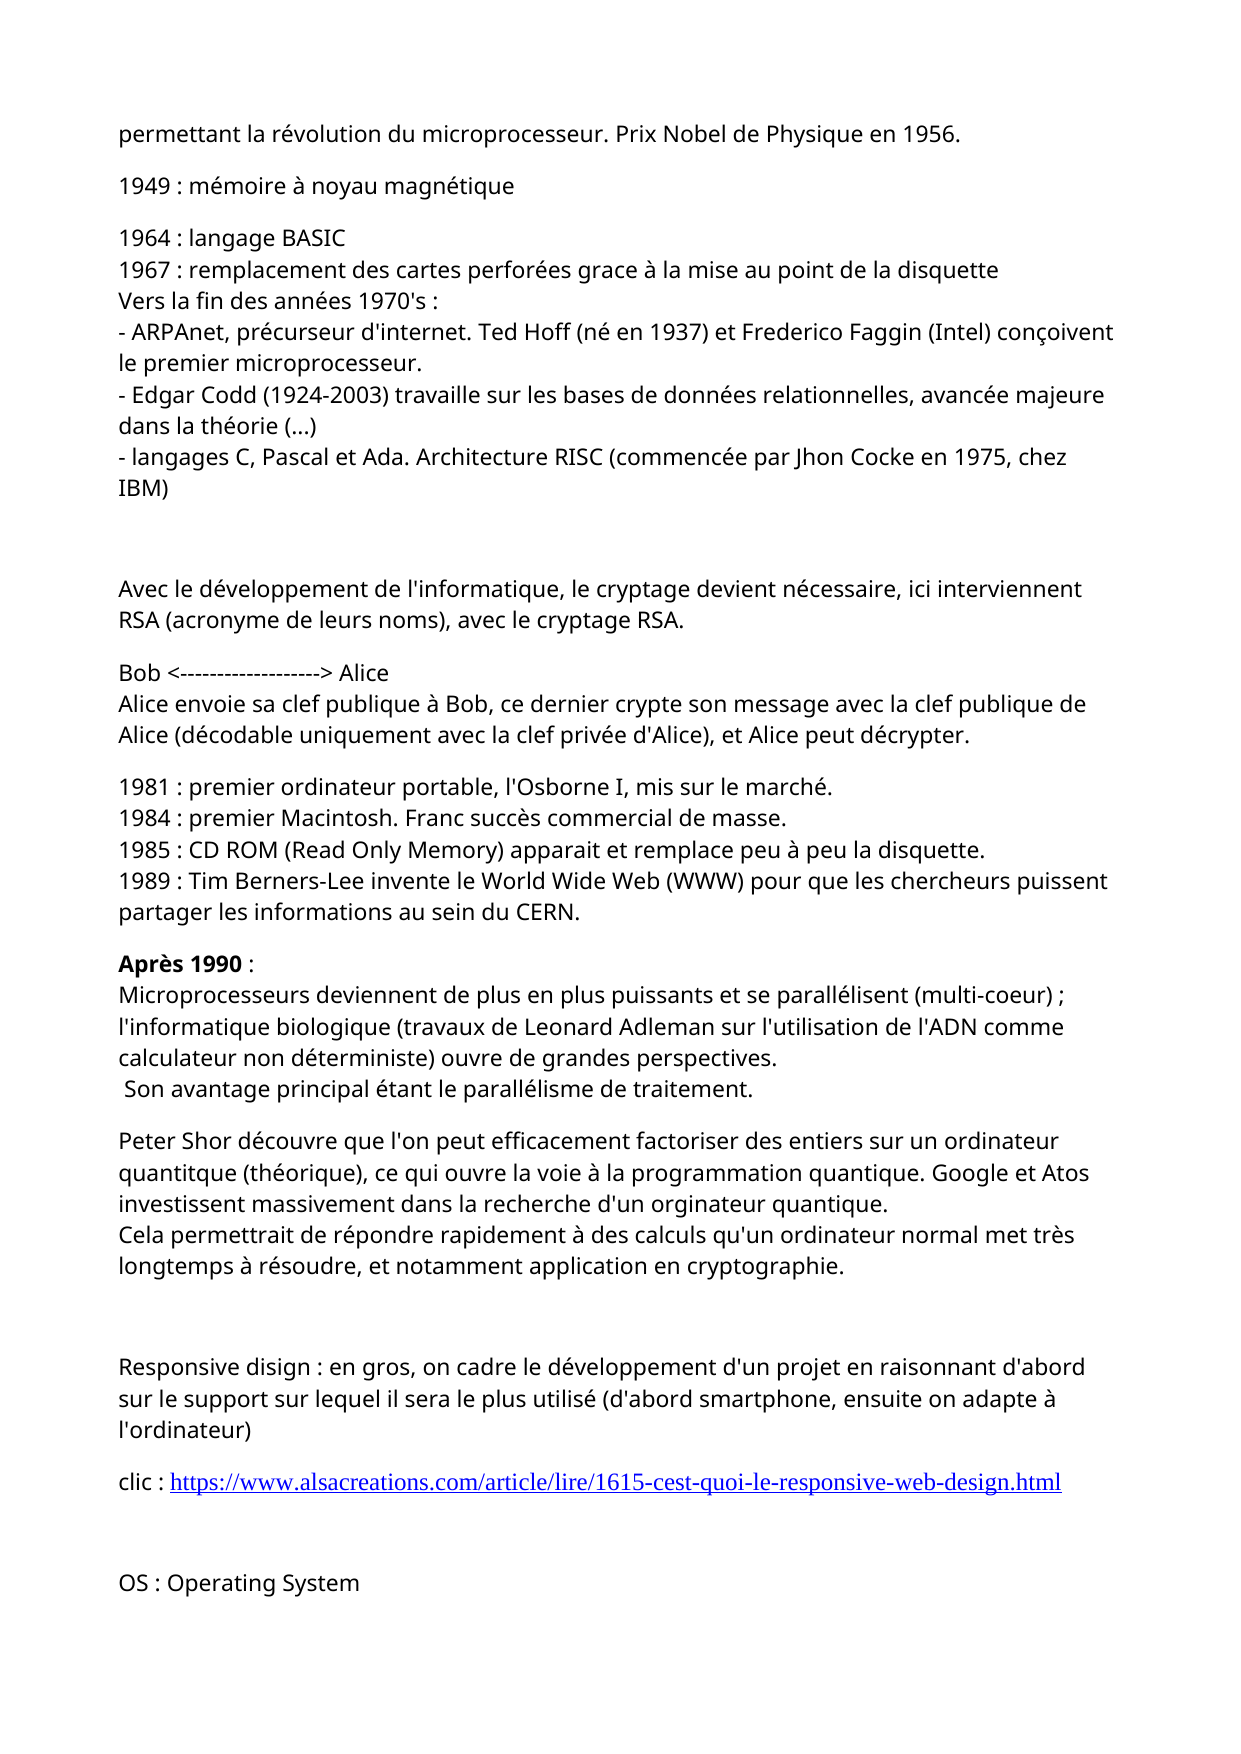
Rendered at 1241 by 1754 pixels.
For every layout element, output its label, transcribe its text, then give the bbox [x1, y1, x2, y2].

text clic : https://www.alsacreations.com/article/lire/1615-cest-quoi-le-responsive-web-design.html [118, 1466, 1122, 1497]
text 1981 : premier ordinateur portable, l'Osborne I, mis sur le marché. 1984 : premier Macintosh. Franc succès commercial de masse. 1985 : CD ROM (Read Only Memory) apparait et remplace peu à peu la disquette. 1989 : Tim Berners-Lee invente le World Wide Web (WWW) pour que les chercheurs puissent partager les informations au sein du CERN. [118, 771, 1122, 927]
text Bob <-------------------> Alice Alice envoie sa clef publique à Bob, ce dernier crypte son message avec la clef publique de Alice (décodable uniquement avec la clef privée d'Alice), et Alice peut décrypter. [118, 657, 1122, 750]
text Après 1990 : Microprocesseurs deviennent de plus en plus puissants et se parallélisent (multi-coeur) ; l'informatique biologique (travaux de Leonard Adleman sur l'utilisation de l'ADN comme calculateur non déterministe) ouvre de grandes perspectives. Son avantage principal étant le parallélisme de traitement. [118, 948, 1122, 1104]
text Avec le développement de l'informatique, le cryptage devient nécessaire, ici interviennent RSA (acronyme de leurs noms), avec le cryptage RSA. [118, 573, 1122, 636]
text 1964 : langage BASIC 1967 : remplacement des cartes perforées grace à la mise au point de la disquette Vers la fin des années 1970's : - ARPAnet, précurseur d'internet. Ted Hoff (né en 1937) et Frederico Faggin (Intel) conçoivent le premier microprocesseur. - Edgar Codd (1924-2003) travaille sur les bases de données relationnelles, avancée majeure dans la théorie (...) - langages C, Pascal et Ada. Architecture RISC (commencée par Jhon Cocke en 1975, chez IBM) [118, 222, 1122, 503]
text Peter Shor découvre que l'on peut efficacement factoriser des entiers sur un ordinateur quantitque (théorique), ce qui ouvre la voie à la programmation quantique. Google et Atos investissent massivement dans la recherche d'un orginateur quantique. Cela permettrait de répondre rapidement à des calculs qu'un ordinateur normal met très longtemps à résoudre, et notamment application en cryptographie. [118, 1125, 1122, 1282]
text 1949 : mémoire à noyau magnétique [118, 170, 1122, 201]
text OS : Operating System [118, 1567, 1122, 1598]
text permettant la révolution du microprocesseur. Prix Nobel de Physique en 1956. [118, 118, 1122, 149]
text Responsive disign : en gros, on cadre le développement d'un projet en raisonnant d'abord sur le support sur lequel il sera le plus utilisé (d'abord smartphone, ensuite on adapte à l'ordinateur) [118, 1351, 1122, 1445]
